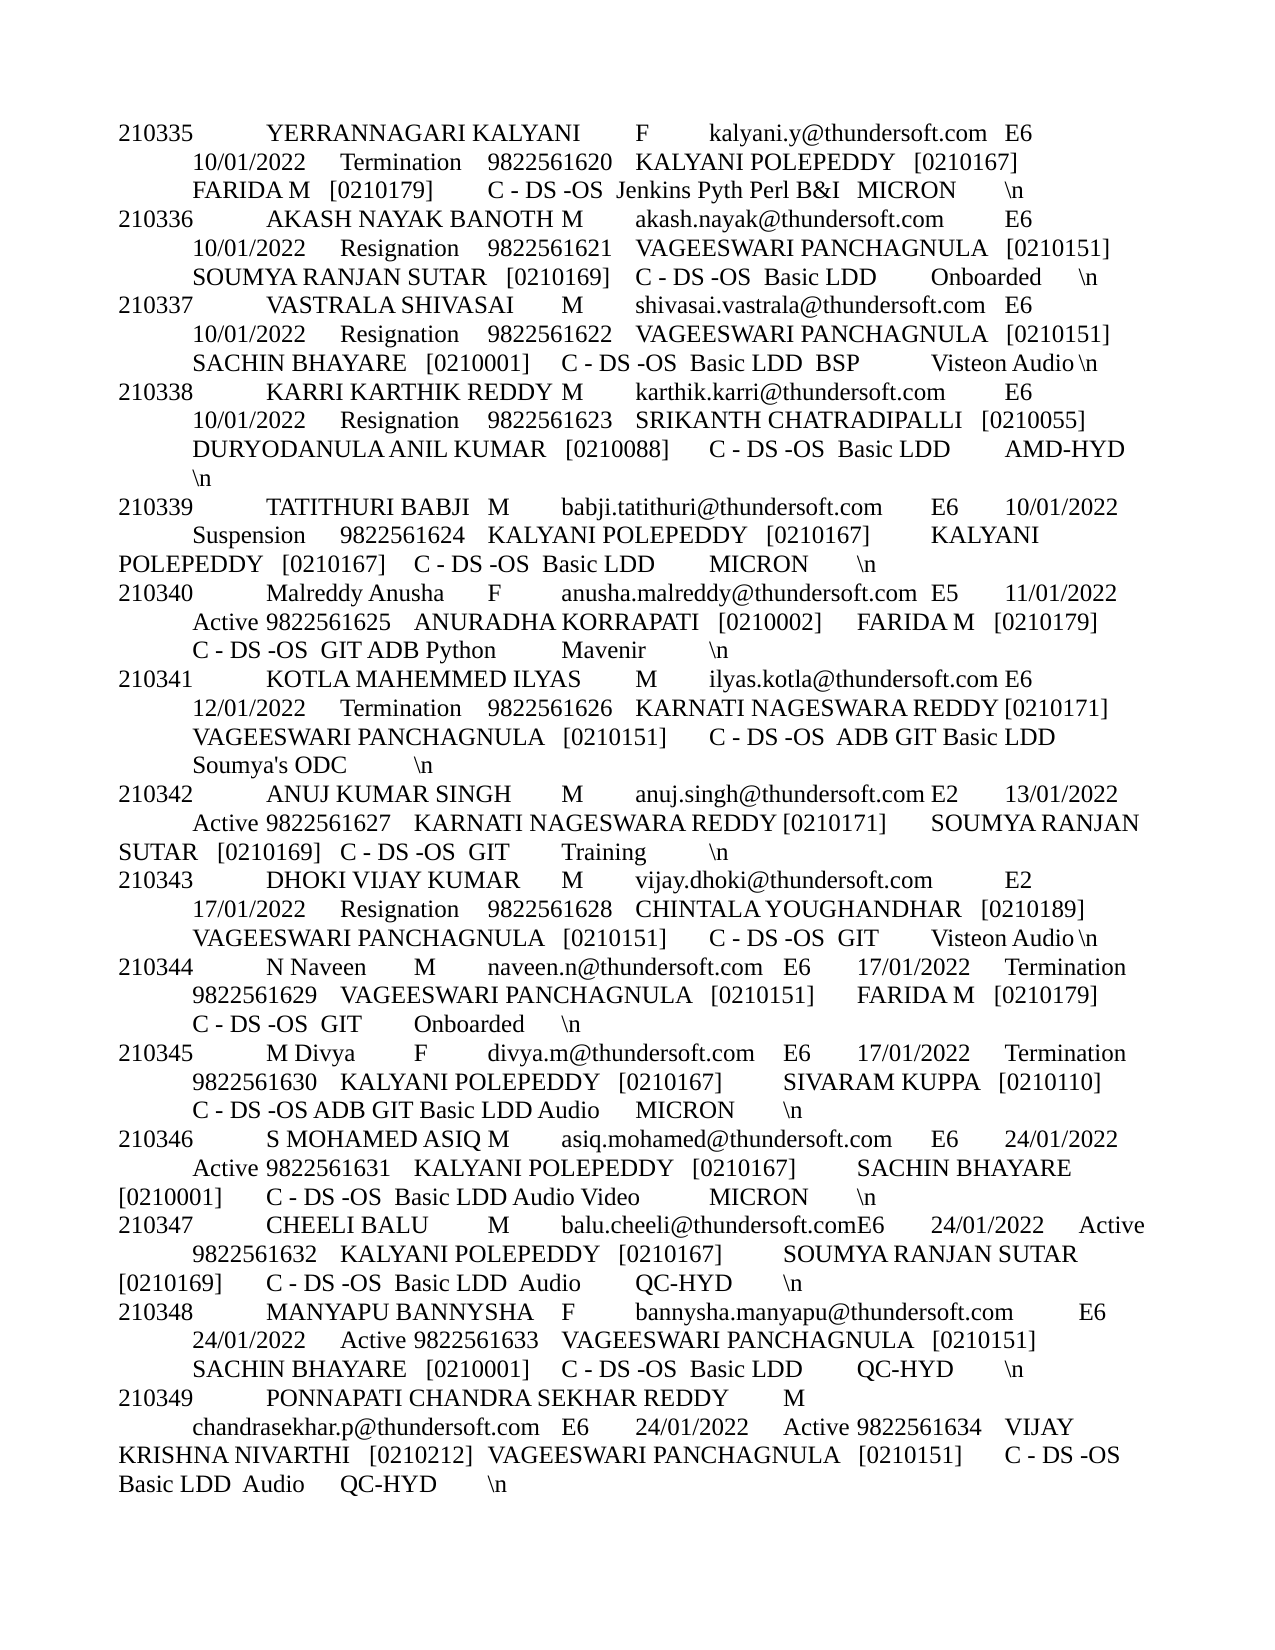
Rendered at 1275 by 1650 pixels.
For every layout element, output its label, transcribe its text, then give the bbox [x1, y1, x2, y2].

text 210336 AKASH NAYAK BANOTH M akash.nayak@thundersoft.com E6 10/01/2022 Resignation 9822561621 VAGEESWARI PANCHAGNULA [0210151] SOUMYA RANJAN SUTAR [0210169] C - DS -OS Basic LDD Onboarded \n [118, 204, 1157, 291]
text 210344 N Naveen M naveen.n@thundersoft.com E6 17/01/2022 Termination 9822561629 VAGEESWARI PANCHAGNULA [0210151] FARIDA M [0210179] C - DS -OS GIT Onboarded \n [118, 952, 1157, 1038]
text 210348 MANYAPU BANNYSHA F bannysha.manyapu@thundersoft.com E6 24/01/2022 Active 9822561633 VAGEESWARI PANCHAGNULA [0210151] SACHIN BHAYARE [0210001] C - DS -OS Basic LDD QC-HYD \n [118, 1297, 1157, 1383]
text 210345 M Divya F divya.m@thundersoft.com E6 17/01/2022 Termination 9822561630 KALYANI POLEPEDDY [0210167] SIVARAM KUPPA [0210110] C - DS -OS ADB GIT Basic LDD Audio MICRON \n [118, 1038, 1157, 1124]
text 210339 TATITHURI BABJI M babji.tatithuri@thundersoft.com E6 10/01/2022 Suspension 9822561624 KALYANI POLEPEDDY [0210167] KALYANI POLEPEDDY [0210167] C - DS -OS Basic LDD MICRON \n [118, 492, 1157, 578]
text 210342 ANUJ KUMAR SINGH M anuj.singh@thundersoft.com E2 13/01/2022 Active 9822561627 KARNATI NAGESWARA REDDY [0210171] SOUMYA RANJAN SUTAR [0210169] C - DS -OS GIT Training \n [118, 779, 1157, 866]
text 210347 CHEELI BALU M balu.cheeli@thundersoft.com E6 24/01/2022 Active 9822561632 KALYANI POLEPEDDY [0210167] SOUMYA RANJAN SUTAR [0210169] C - DS -OS Basic LDD Audio QC-HYD \n [118, 1211, 1157, 1297]
text 210341 KOTLA MAHEMMED ILYAS M ilyas.kotla@thundersoft.com E6 12/01/2022 Termination 9822561626 KARNATI NAGESWARA REDDY [0210171] VAGEESWARI PANCHAGNULA [0210151] C - DS -OS ADB GIT Basic LDD Soumya's ODC \n [118, 664, 1157, 779]
text 210335 YERRANNAGARI KALYANI F kalyani.y@thundersoft.com E6 10/01/2022 Termination 9822561620 KALYANI POLEPEDDY [0210167] FARIDA M [0210179] C - DS -OS Jenkins Pyth Perl B&I MICRON \n [118, 118, 1157, 204]
text 210343 DHOKI VIJAY KUMAR M vijay.dhoki@thundersoft.com E2 17/01/2022 Resignation 9822561628 CHINTALA YOUGHANDHAR [0210189] VAGEESWARI PANCHAGNULA [0210151] C - DS -OS GIT Visteon Audio \n [118, 866, 1157, 952]
text 210338 KARRI KARTHIK REDDY M karthik.karri@thundersoft.com E6 10/01/2022 Resignation 9822561623 SRIKANTH CHATRADIPALLI [0210055] DURYODANULA ANIL KUMAR [0210088] C - DS -OS Basic LDD AMD-HYD \n [118, 377, 1157, 492]
text 210340 Malreddy Anusha F anusha.malreddy@thundersoft.com E5 11/01/2022 Active 9822561625 ANURADHA KORRAPATI [0210002] FARIDA M [0210179] C - DS -OS GIT ADB Python Mavenir \n [118, 578, 1157, 664]
text 210346 S MOHAMED ASIQ M asiq.mohamed@thundersoft.com E6 24/01/2022 Active 9822561631 KALYANI POLEPEDDY [0210167] SACHIN BHAYARE [0210001] C - DS -OS Basic LDD Audio Video MICRON \n [118, 1124, 1157, 1211]
text 210337 VASTRALA SHIVASAI M shivasai.vastrala@thundersoft.com E6 10/01/2022 Resignation 9822561622 VAGEESWARI PANCHAGNULA [0210151] SACHIN BHAYARE [0210001] C - DS -OS Basic LDD BSP Visteon Audio \n [118, 291, 1157, 377]
text 210349 PONNAPATI CHANDRA SEKHAR REDDY M chandrasekhar.p@thundersoft.com E6 24/01/2022 Active 9822561634 VIJAY KRISHNA NIVARTHI [0210212] VAGEESWARI PANCHAGNULA [0210151] C - DS -OS Basic LDD Audio QC-HYD \n [118, 1383, 1157, 1498]
